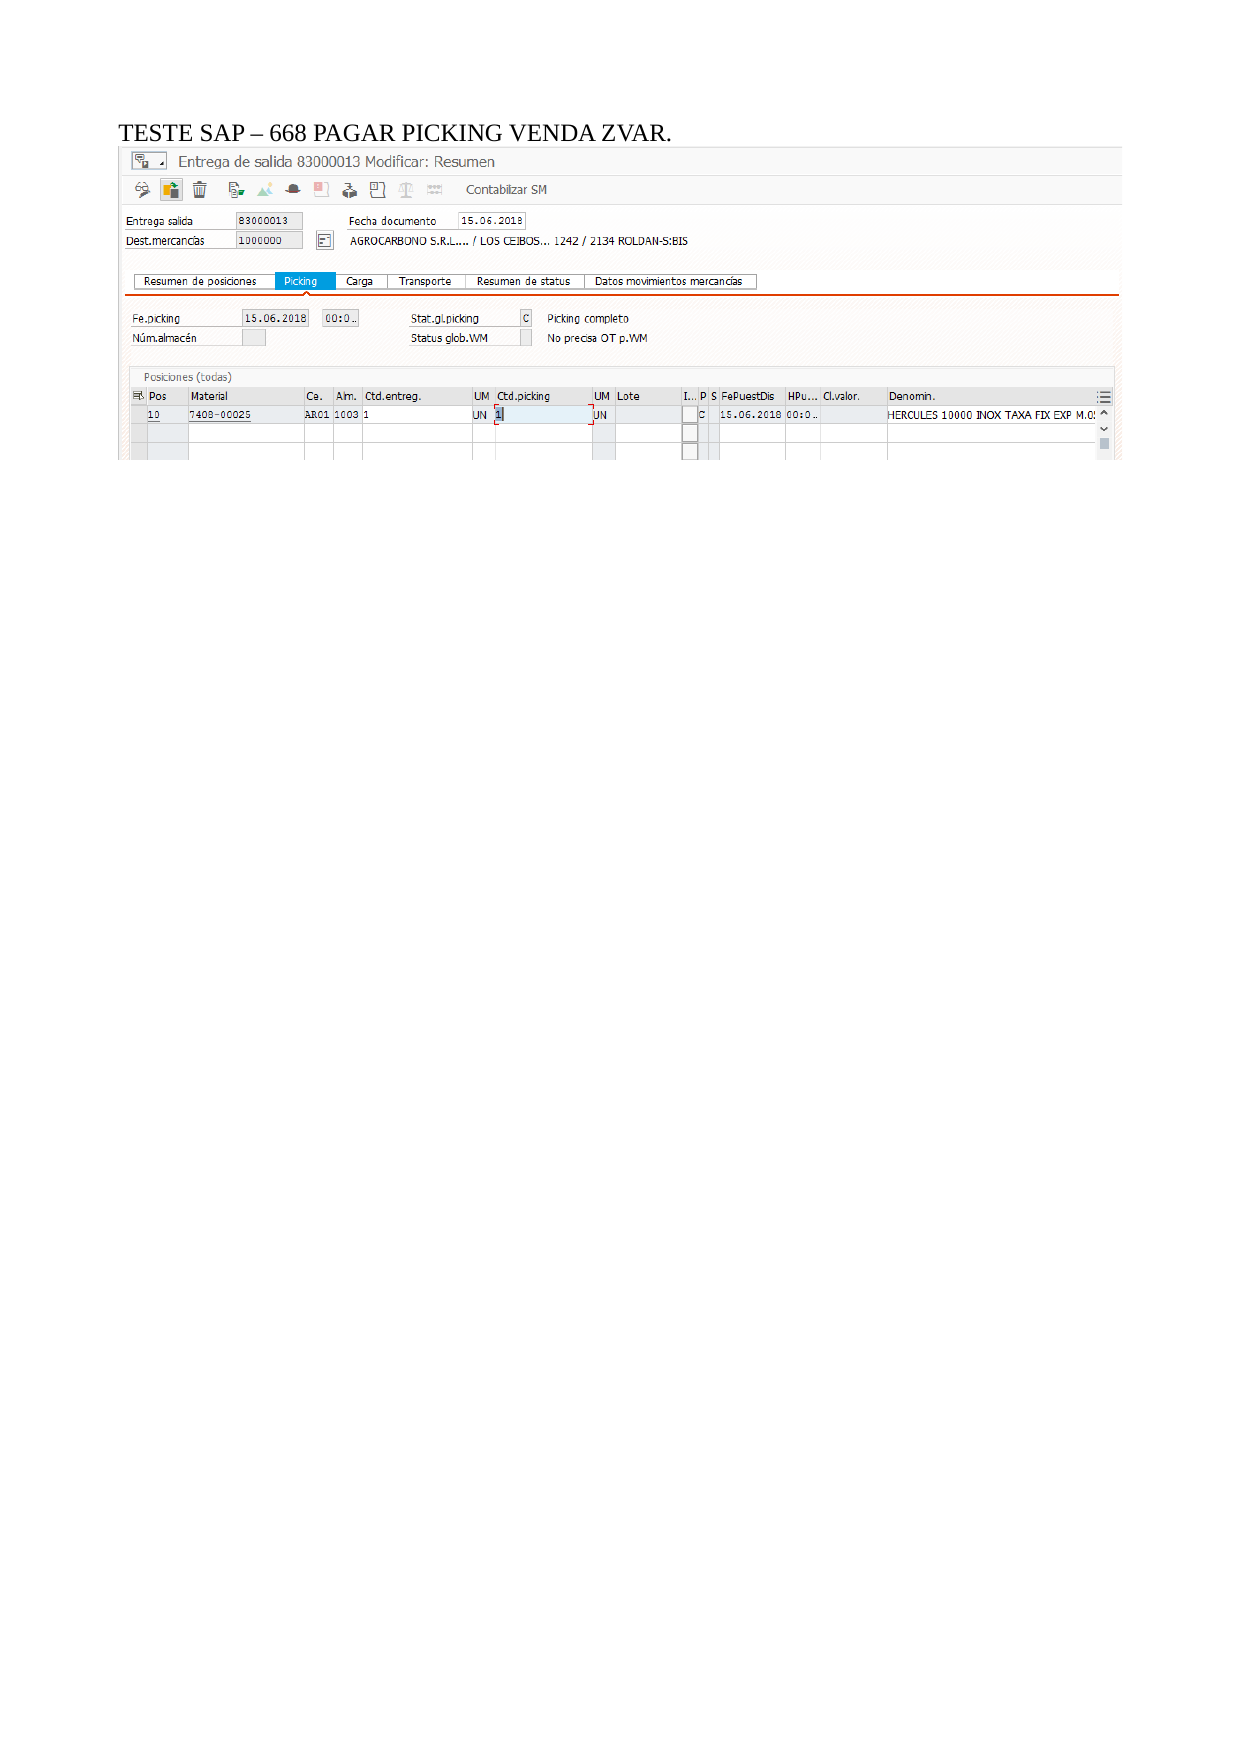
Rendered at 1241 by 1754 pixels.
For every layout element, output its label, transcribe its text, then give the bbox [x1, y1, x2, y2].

text TESTE SAP – 668 PAGAR PICKING VENDA ZVAR. [118, 118, 1122, 146]
picture [118, 146, 1123, 460]
